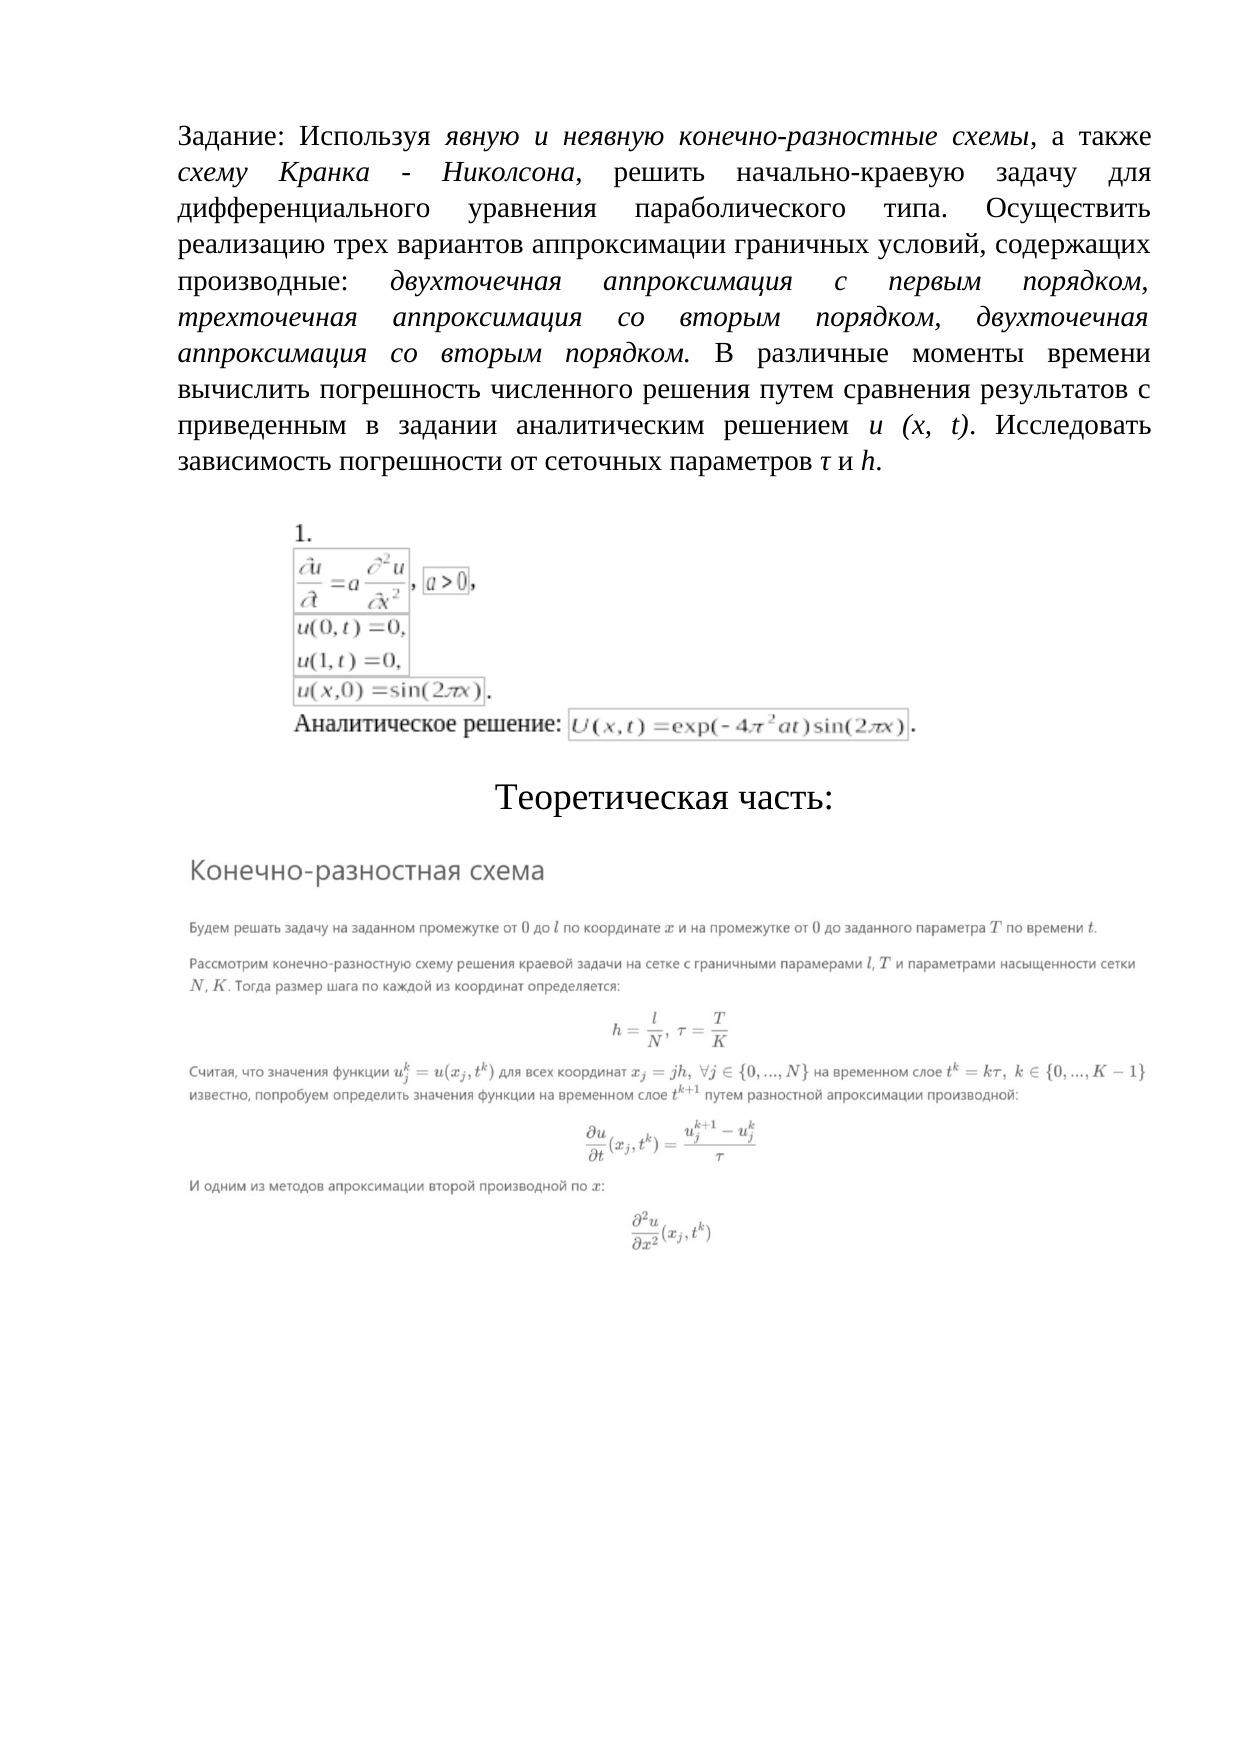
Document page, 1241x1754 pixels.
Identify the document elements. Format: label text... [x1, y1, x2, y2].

text Теоретическая часть: [177, 560, 1152, 817]
text Задание: Используя явную и неявную конечно-разностные схемы, а также схему Кранка - Николсона, решить начально-краевую задачу для дифференциального уравнения параболического типа. Осуществить реализацию трех вариантов аппроксимации граничных условий, содержащих производные: двухточечная аппроксимация с первым порядком, трехточечная аппроксимация со вторым порядком, двухточечная аппроксимация со вторым порядком. В различные моменты времени вычислить погрешность численного решения путем сравнения результатов с приведенным в задании аналитическим решением u (x, t). Исследовать зависимость погрешности от сеточных параметров τ и h. [177, 118, 1152, 477]
picture [177, 845, 1152, 1267]
picture [290, 504, 1039, 757]
